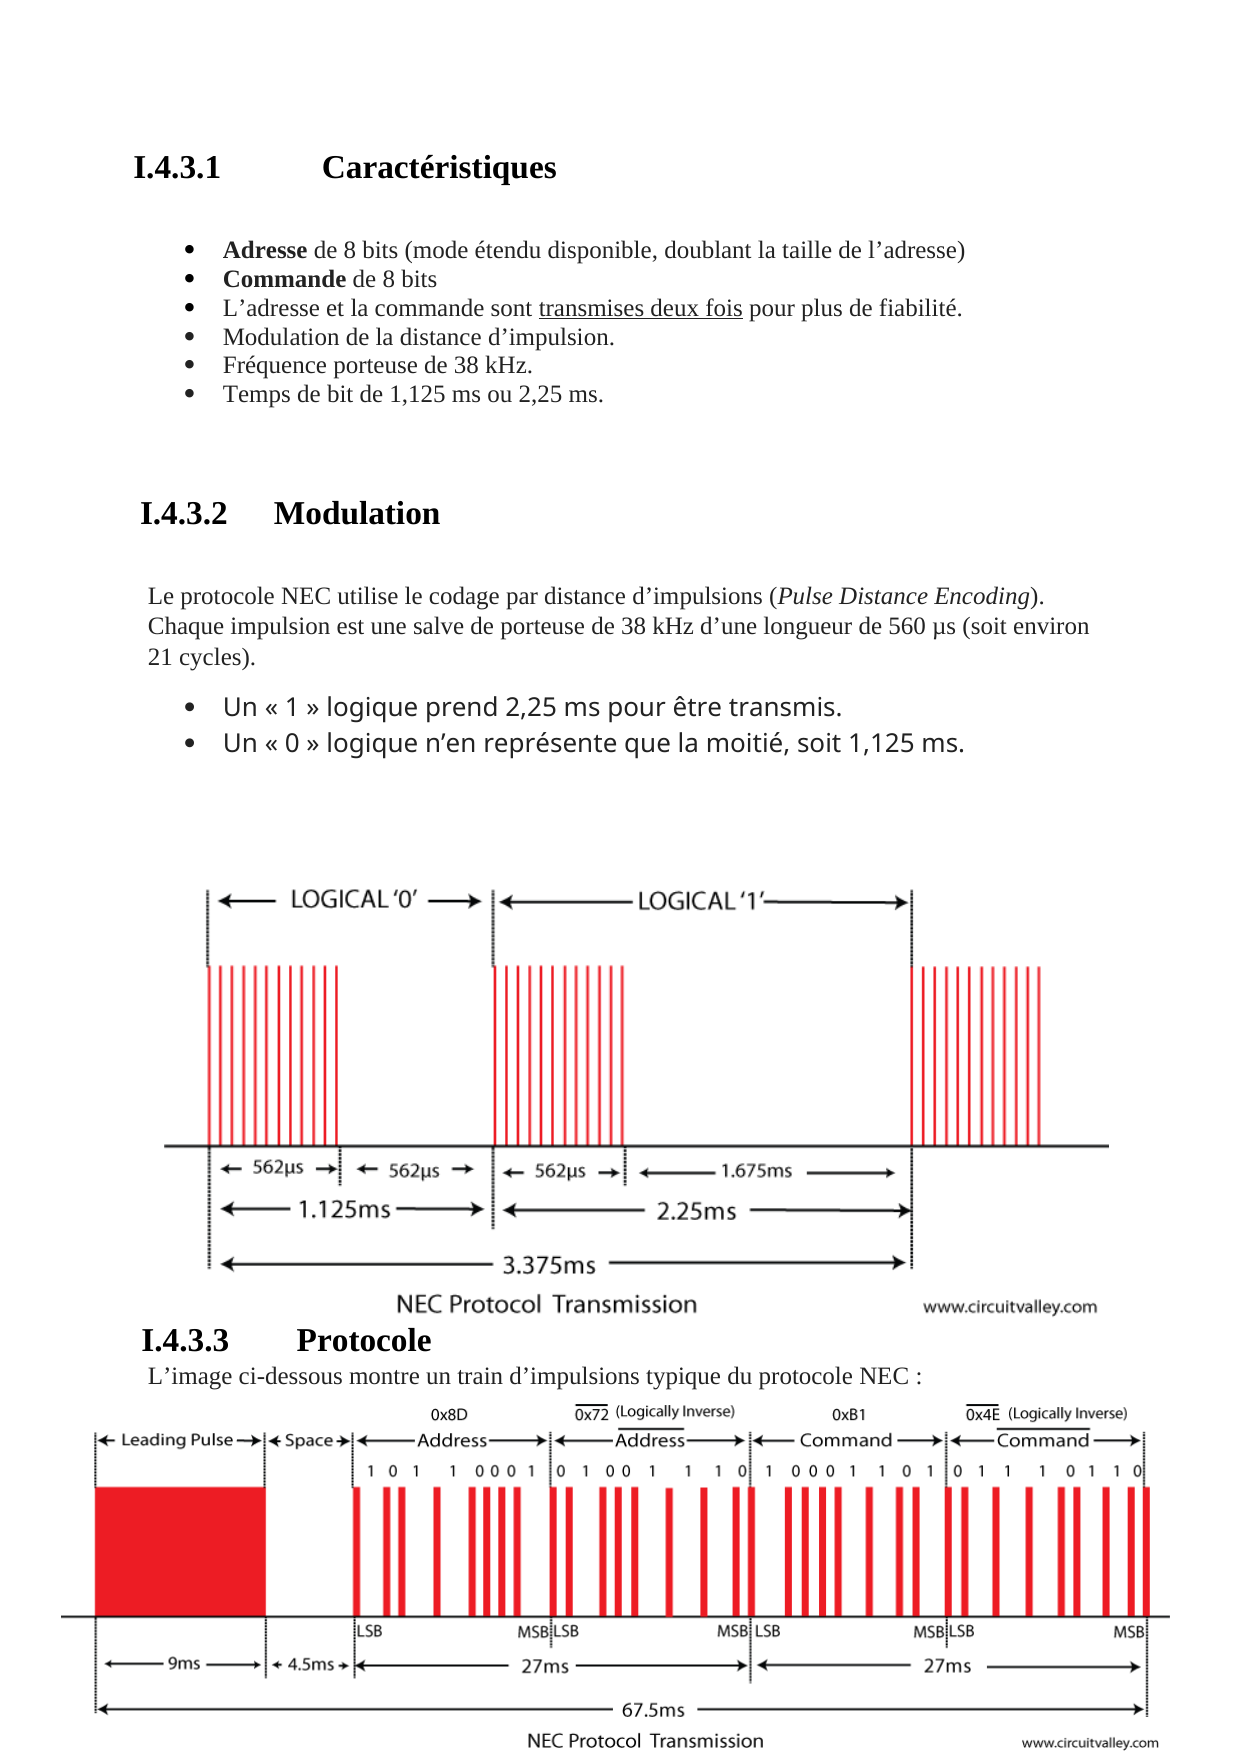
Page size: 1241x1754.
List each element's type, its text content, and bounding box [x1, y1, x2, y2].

list Un « 0 » logique n’en représente que la moitié, soit 1,125 ms. [185, 724, 1093, 760]
list L’adresse et la commande sont transmises deux fois pour plus de fiabilité. [185, 293, 1093, 322]
list Protocole [185, 1321, 1093, 1359]
list Fréquence porteuse de 38 kHz. [185, 350, 1093, 379]
list Commande de 8 bits [185, 264, 1093, 293]
text L’image ci-dessous montre un train d’impulsions typique du protocole NEC : [148, 1361, 1093, 1390]
text Le protocole NEC utilise le codage par distance d’impulsions (Pulse Distance Encoding). Chaque impulsion est une salve de porteuse de 38 kHz d’une longueur de 560 µs (soit environ 21 cycles). [148, 581, 1093, 671]
list Un « 1 » logique prend 2,25 ms pour être transmis. [185, 689, 1093, 724]
list Caractéristiques [177, 148, 1093, 186]
list Adresse de 8 bits (mode étendu disponible, doublant la taille de l’adresse) [185, 235, 1093, 264]
list Temps de bit de 1,125 ms ou 2,25 ms. [185, 379, 1093, 408]
list Modulation [236, 493, 1093, 532]
list Modulation de la distance d’impulsion. [185, 322, 1093, 350]
